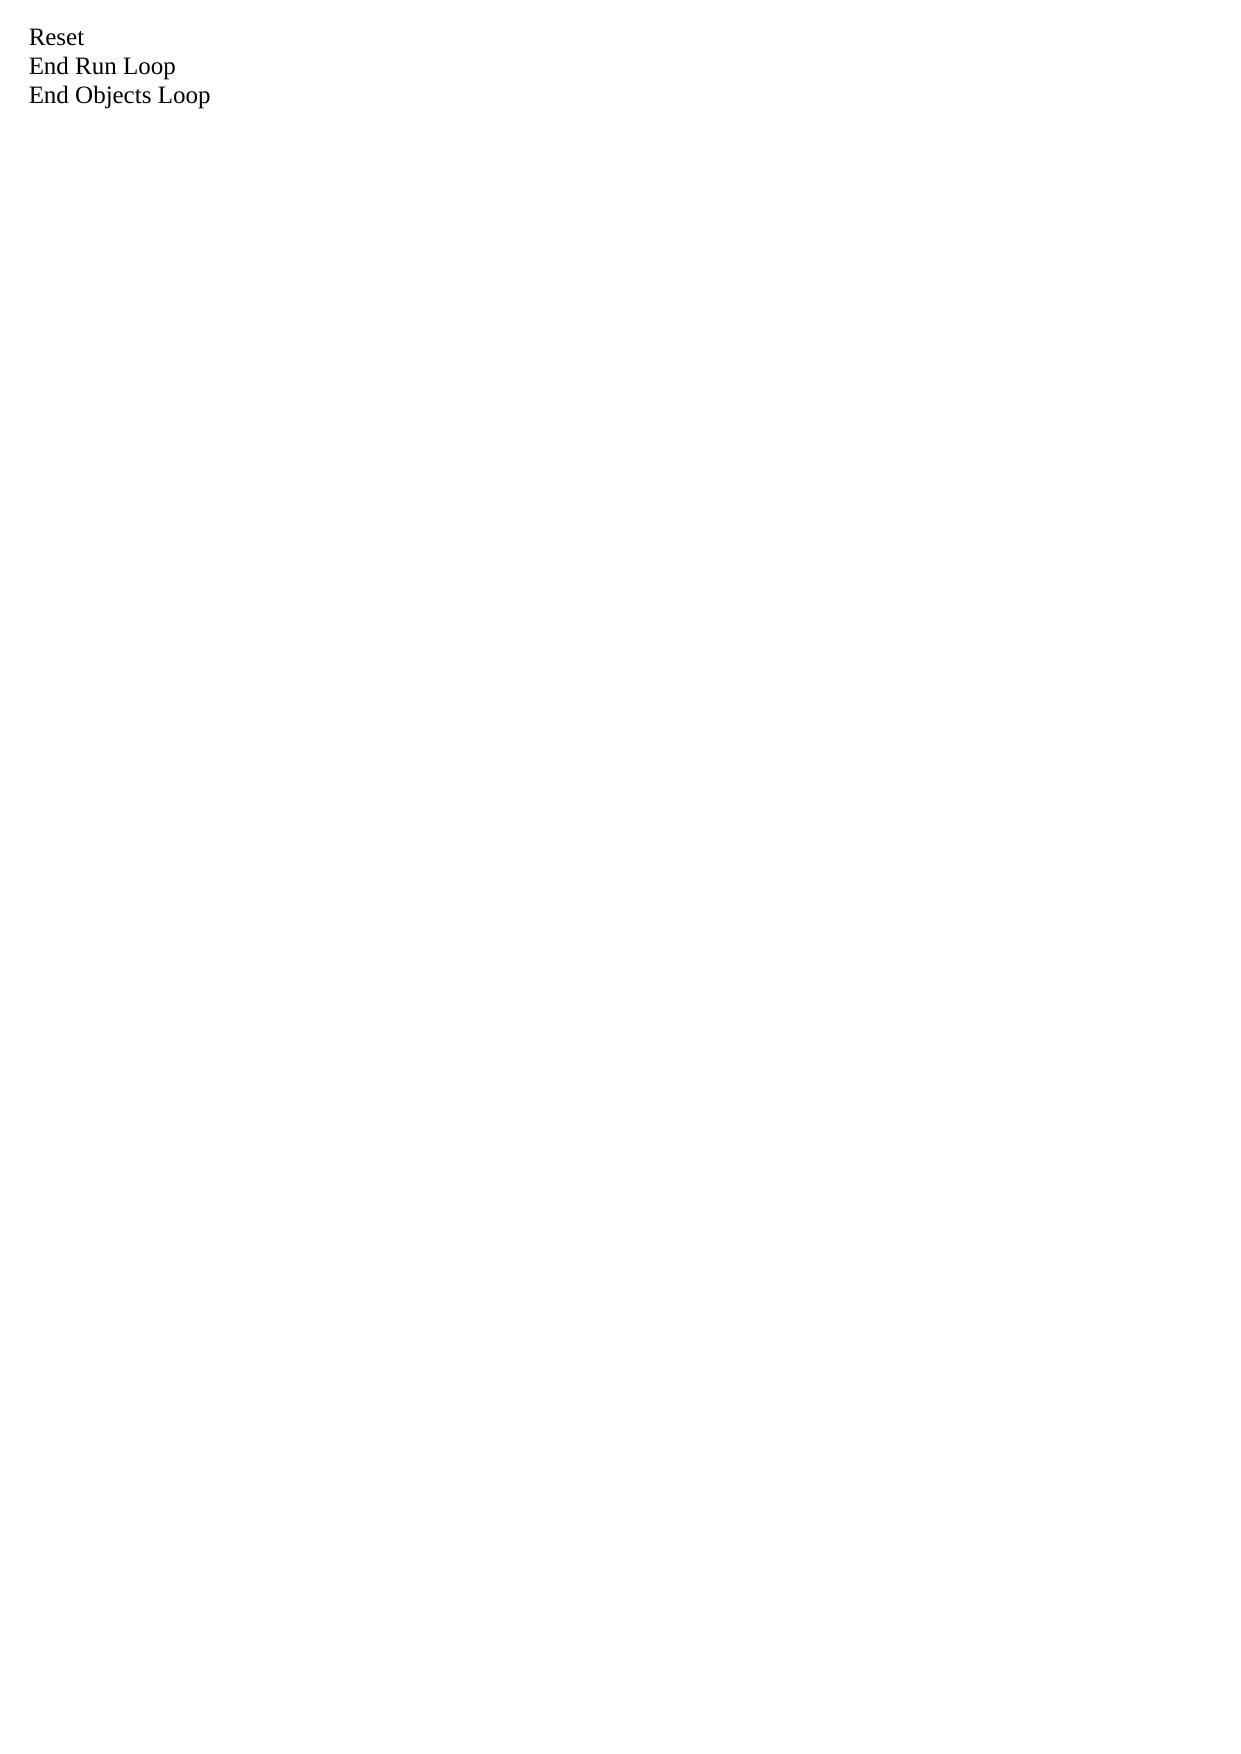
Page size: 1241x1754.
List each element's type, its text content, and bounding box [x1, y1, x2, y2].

text Reset [28, 22, 1212, 51]
text End Objects Loop [28, 80, 1212, 109]
text End Run Loop [28, 51, 1212, 80]
